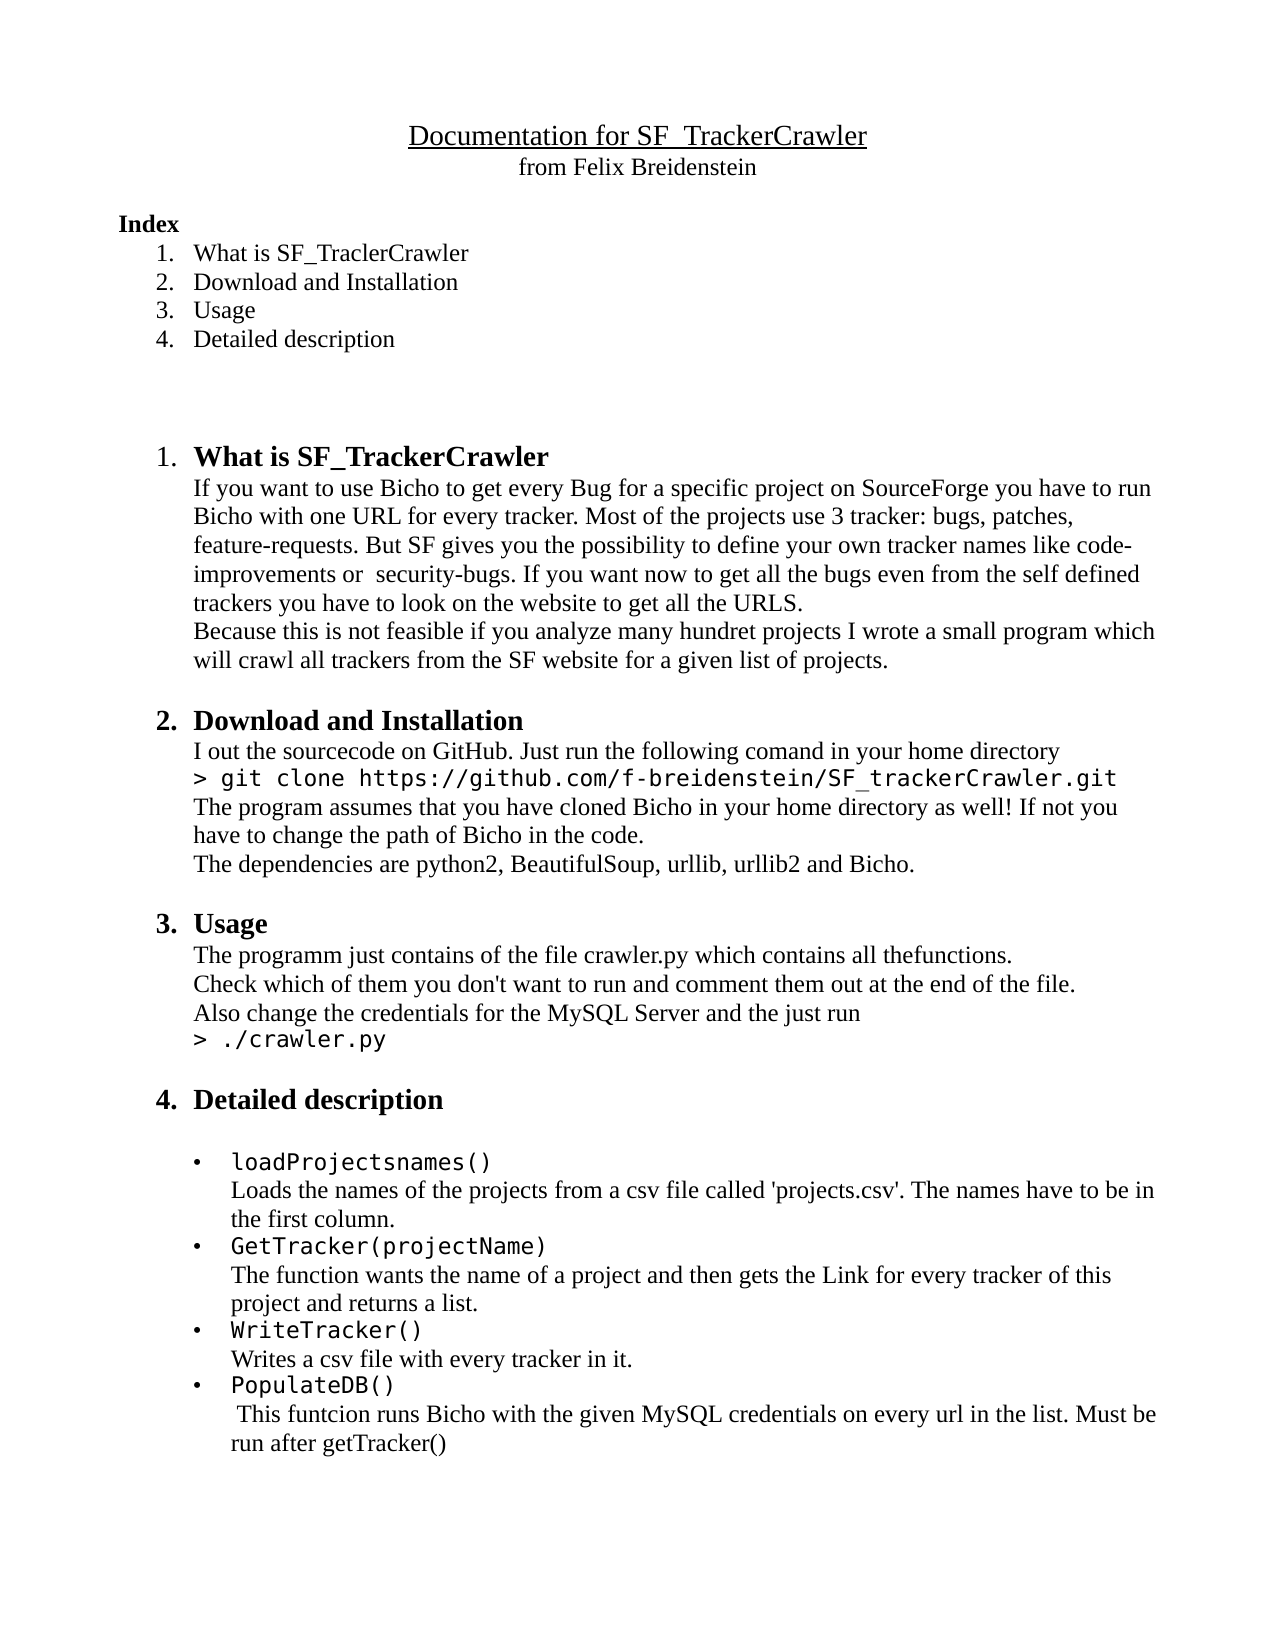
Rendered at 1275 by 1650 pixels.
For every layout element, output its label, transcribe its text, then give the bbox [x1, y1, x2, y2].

list > git clone https://github.com/f-breidenstein/SF_trackerCrawler.git [156, 765, 1157, 792]
text Index [118, 209, 1157, 238]
list The dependencies are python2, BeautifulSoup, urllib, urllib2 and Bicho. [156, 849, 1157, 878]
list > ./crawler.py [156, 1026, 1157, 1053]
list WriteTracker() [193, 1317, 1157, 1344]
text from Felix Breidenstein [118, 152, 1157, 180]
list Detailed description [156, 1082, 1157, 1115]
list The program assumes that you have cloned Bicho in your home directory as well! If not you have to change the path of Bicho in the code. [156, 792, 1157, 849]
text Documentation for SF_TrackerCrawler [118, 118, 1157, 152]
list Writes a csv file with every tracker in it. [193, 1344, 1157, 1373]
list What is SF_TraclerCrawler [156, 238, 1157, 267]
list Usage [156, 295, 1157, 324]
list Loads the names of the projects from a csv file called 'projects.csv'. The names have to be in the first column. [193, 1176, 1157, 1233]
list Detailed description [156, 324, 1157, 353]
list What is SF_TrackerCrawler [156, 439, 1157, 473]
list GetTracker(projectName) [193, 1233, 1157, 1260]
list Also change the credentials for the MySQL Server and the just run [156, 998, 1157, 1026]
list Because this is not feasible if you analyze many hundret projects I wrote a small program which will crawl all trackers from the SF website for a given list of projects. [156, 616, 1157, 674]
list loadProjectsnames() [193, 1149, 1157, 1176]
list This funtcion runs Bicho with the given MySQL credentials on every url in the list. Must be run after getTracker() [193, 1399, 1157, 1457]
list Usage [156, 907, 1157, 940]
list PopulateDB() [193, 1373, 1157, 1399]
list Check which of them you don't want to run and comment them out at the end of the file. [156, 969, 1157, 998]
list Download and Installation [156, 703, 1157, 736]
list Download and Installation [156, 267, 1157, 295]
list If you want to use Bicho to get every Bug for a specific project on SourceForge you have to run Bicho with one URL for every tracker. Most of the projects use 3 tracker: bugs, patches, feature-requests. But SF gives you the possibility to define your own tracker names like code-improvements or security-bugs. If you want now to get all the bugs even from the self defined trackers you have to look on the website to get all the URLS. [156, 473, 1157, 616]
list I out the sourcecode on GitHub. Just run the following comand in your home directory [156, 736, 1157, 765]
list The programm just contains of the file crawler.py which contains all thefunctions. [156, 940, 1157, 969]
list The function wants the name of a project and then gets the Link for every tracker of this project and returns a list. [193, 1260, 1157, 1317]
